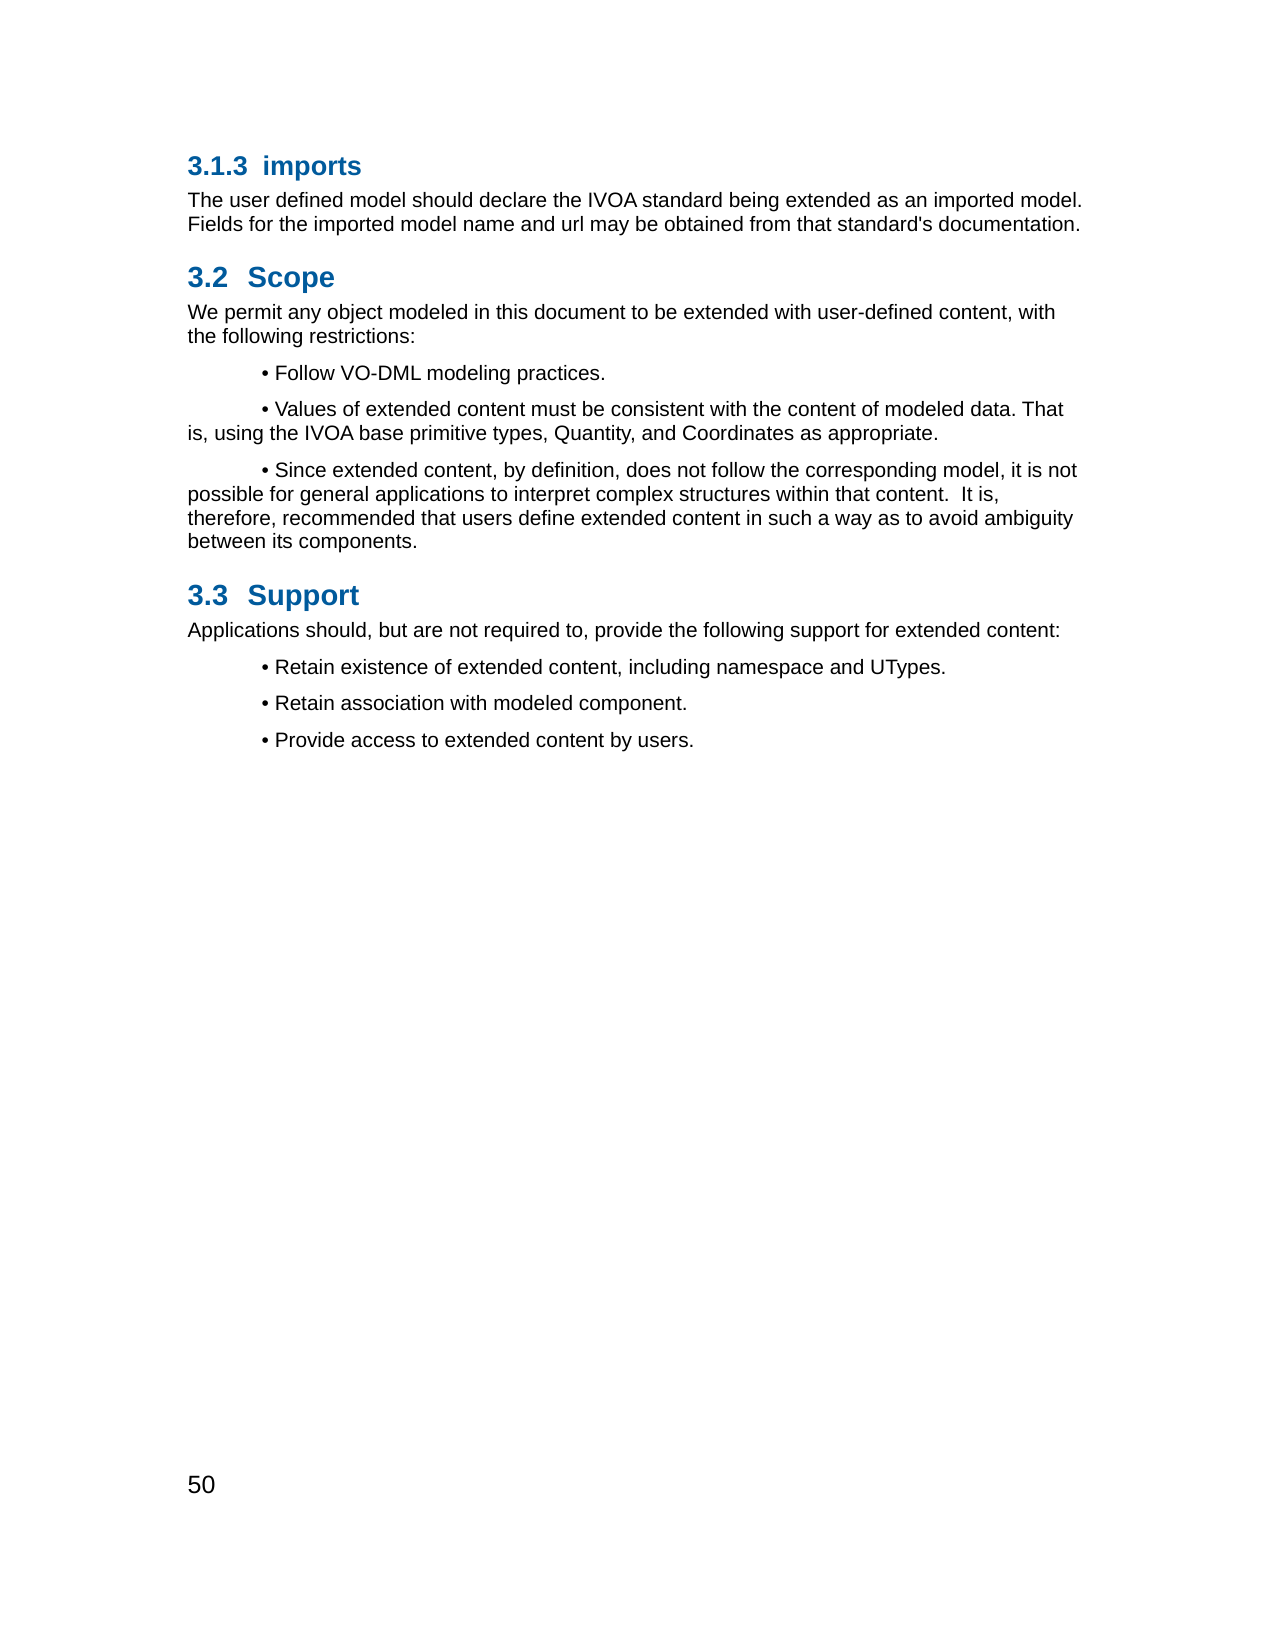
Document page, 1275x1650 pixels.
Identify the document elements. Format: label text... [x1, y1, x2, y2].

text • Follow VO-DML modeling practices. [187, 361, 1087, 384]
subtitle imports [187, 150, 1087, 181]
text Applications should, but are not required to, provide the following support for extended content: [187, 618, 1087, 642]
text • Since extended content, by deﬁnition, does not follow the corresponding model, it is not possible for general applications to interpret complex structures within that content. It is, therefore, recommended that users deﬁne extended content in such a way as to avoid ambiguity between its components. [187, 457, 1087, 553]
subtitle Scope [187, 260, 1087, 294]
text • Values of extended content must be consistent with the content of modeled data. That is, using the IVOA base primitive types, Quantity, and Coordinates as appropriate. [187, 397, 1087, 445]
text • Retain existence of extended content, including namespace and UTypes. [187, 654, 1087, 678]
text We permit any object modeled in this document to be extended with user-deﬁned content, with the following restrictions: [187, 300, 1087, 348]
text • Provide access to extended content by users. [187, 727, 1087, 751]
subtitle Support [187, 578, 1087, 612]
text The user defined model should declare the IVOA standard being extended as an imported model. Fields for the imported model name and url may be obtained from that standard's documentation. [187, 187, 1087, 235]
text • Retain association with modeled component. [187, 691, 1087, 715]
